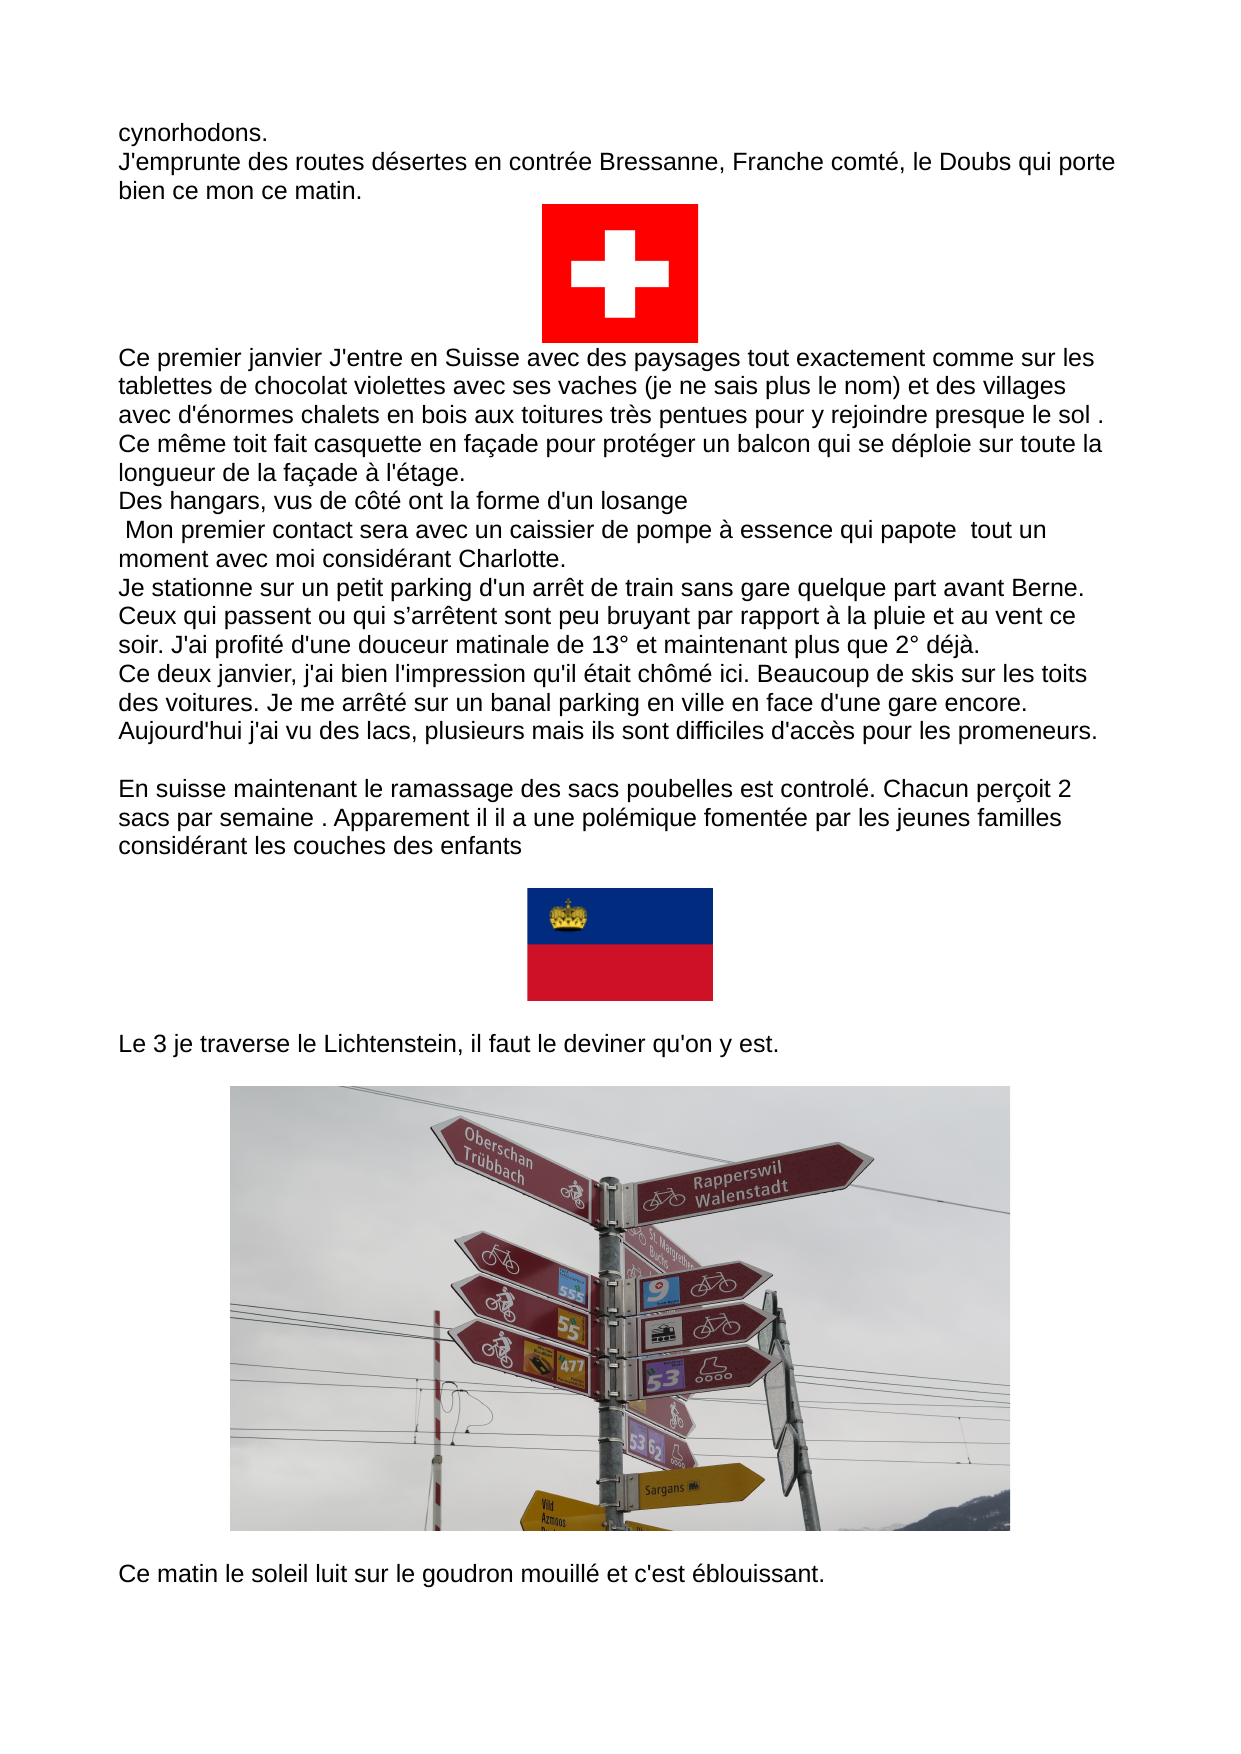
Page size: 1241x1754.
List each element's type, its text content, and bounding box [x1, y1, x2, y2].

text Mon premier contact sera avec un caissier de pompe à essence qui papote tout un moment avec moi considérant Charlotte. Je stationne sur un petit parking d'un arrêt de train sans gare quelque part avant Berne. Ceux qui passent ou qui s’arrêtent sont peu bruyant par rapport à la pluie et au vent ce soir. J'ai profité d'une douceur matinale de 13° et maintenant plus que 2° déjà. [118, 515, 1122, 659]
text cynorhodons. J'emprunte des routes désertes en contrée Bressanne, Franche comté, le Doubs qui porte bien ce mon ce matin. [118, 118, 1122, 204]
text Le 3 je traverse le Lichtenstein, il faut le deviner qu'on y est. [118, 1029, 1122, 1058]
picture [527, 888, 713, 1001]
text En suisse maintenant le ramassage des sacs poubelles est controlé. Chacun perçoit 2 sacs par semaine . Apparement il il a une polémique fomentée par les jeunes familles considérant les couches des enfants [118, 774, 1122, 860]
text Des hangars, vus de côté ont la forme d'un losange [118, 486, 1122, 515]
picture [230, 1086, 1011, 1531]
text Ce matin le soleil luit sur le goudron mouillé et c'est éblouissant. [118, 1559, 1122, 1588]
picture [542, 204, 699, 343]
text Ce premier janvier J'entre en Suisse avec des paysages tout exactement comme sur les tablettes de chocolat violettes avec ses vaches (je ne sais plus le nom) et des villages avec d'énormes chalets en bois aux toitures très pentues pour y rejoindre presque le sol . Ce même toit fait casquette en façade pour protéger un balcon qui se déploie sur toute la longueur de la façade à l'étage. [118, 204, 1122, 486]
text Ce deux janvier, j'ai bien l'impression qu'il était chômé ici. Beaucoup de skis sur les toits des voitures. Je me arrêté sur un banal parking en ville en face d'une gare encore. Aujourd'hui j'ai vu des lacs, plusieurs mais ils sont difficiles d'accès pour les promeneurs. [118, 659, 1122, 745]
